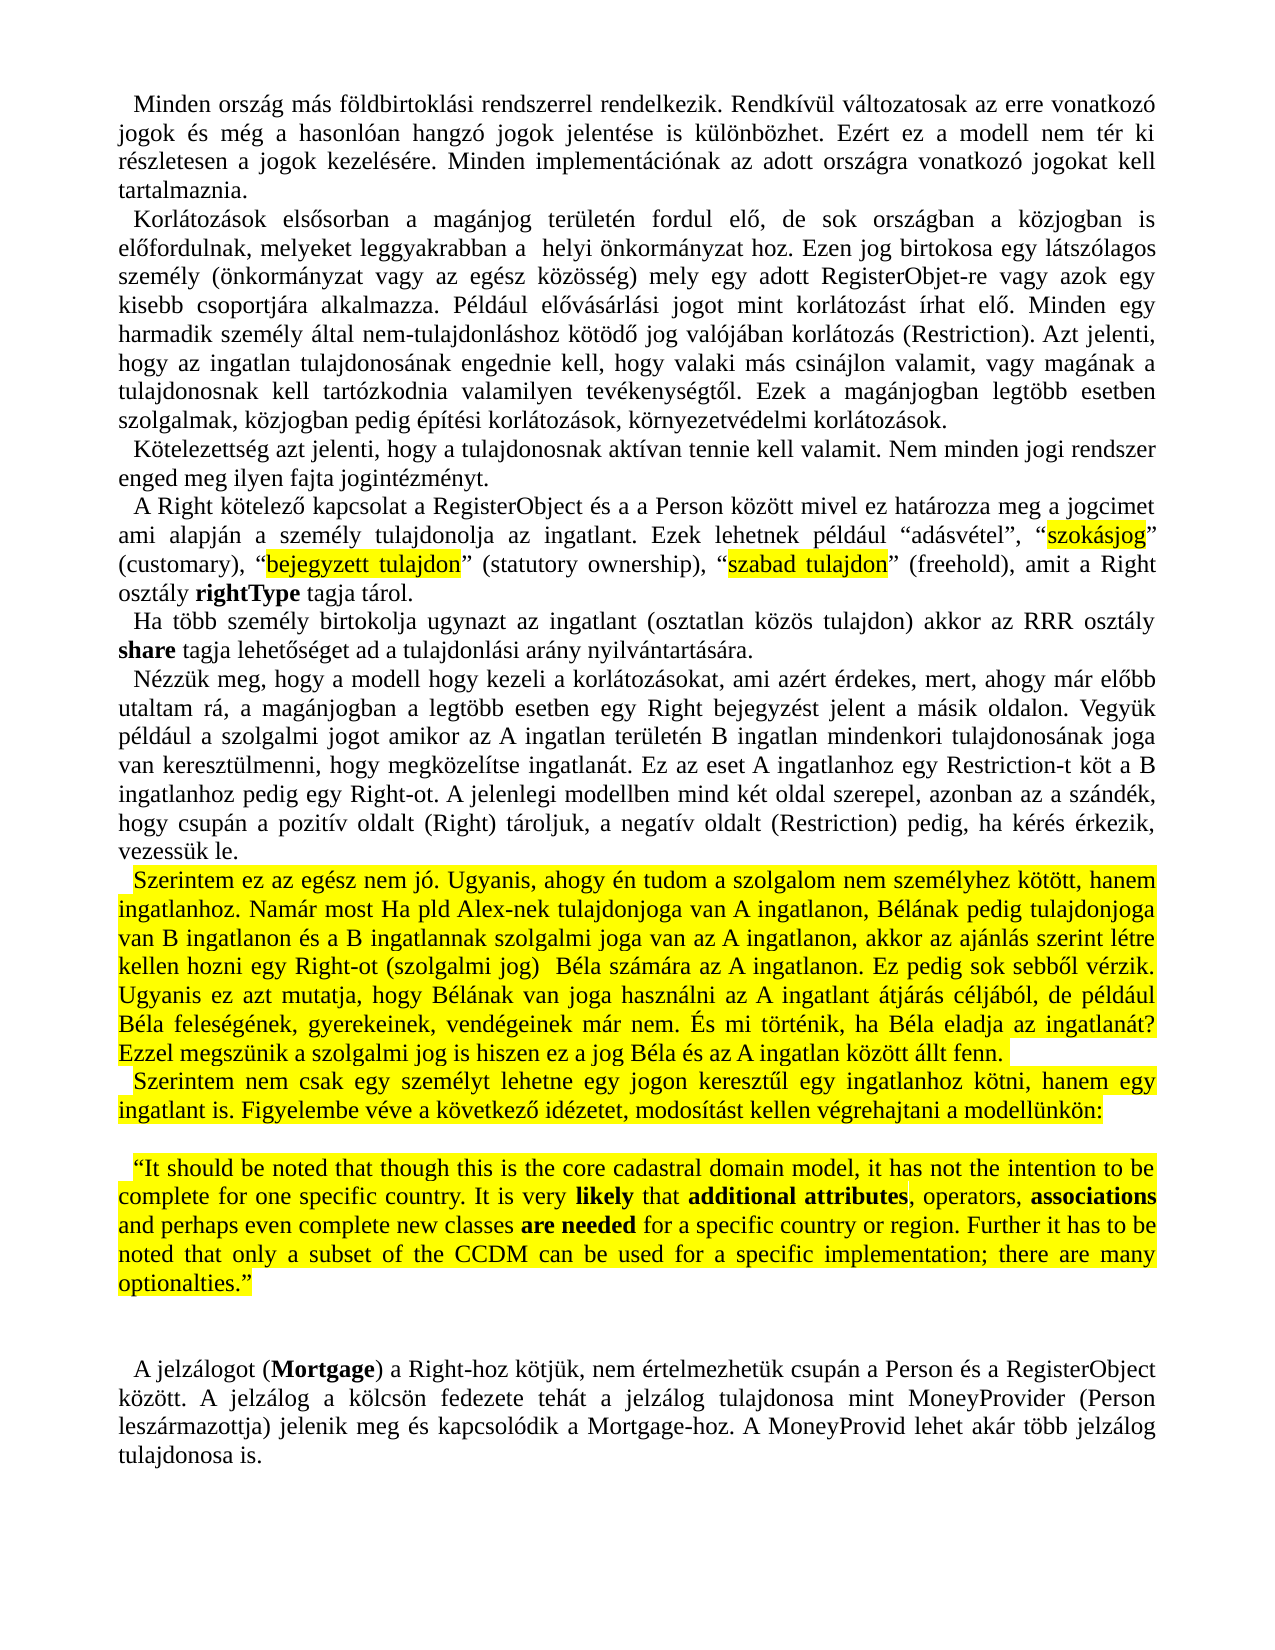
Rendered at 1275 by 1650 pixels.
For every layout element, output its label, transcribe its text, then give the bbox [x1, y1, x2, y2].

text “It should be noted that though this is the core cadastral domain model, it has not the intention to be complete for one specific country. It is very likely that additional attributes, operators, associations and perhaps even complete new classes are needed for a specific country or region. Further it has to be noted that only a subset of the CCDM can be used for a specific implementation; there are many optionalties.” [118, 1153, 1157, 1296]
text Kötelezettség azt jelenti, hogy a tulajdonosnak aktívan tennie kell valamit. Nem minden jogi rendszer enged meg ilyen fajta jogintézményt. [118, 434, 1157, 491]
text Szerintem nem csak egy személyt lehetne egy jogon keresztűl egy ingatlanhoz kötni, hanem egy ingatlant is. Figyelembe véve a következő idézetet, modosítást kellen végrehajtani a modellünkön: [118, 1066, 1157, 1124]
text Nézzük meg, hogy a modell hogy kezeli a korlátozásokat, ami azért érdekes, mert, ahogy már előbb utaltam rá, a magánjogban a legtöbb esetben egy Right bejegyzést jelent a másik oldalon. Vegyük például a szolgalmi jogot amikor az A ingatlan területén B ingatlan mindenkori tulajdonosának joga van keresztülmenni, hogy megközelítse ingatlanát. Ez az eset A ingatlanhoz egy Restriction-t köt a B ingatlanhoz pedig egy Right-ot. A jelenlegi modellben mind két oldal szerepel, azonban az a szándék, hogy csupán a pozitív oldalt (Right) tároljuk, a negatív oldalt (Restriction) pedig, ha kérés érkezik, vezessük le. [118, 664, 1157, 865]
text Szerintem ez az egész nem jó. Ugyanis, ahogy én tudom a szolgalom nem személyhez kötött, hanem ingatlanhoz. Namár most Ha pld Alex-nek tulajdonjoga van A ingatlanon, Bélának pedig tulajdonjoga van B ingatlanon és a B ingatlannak szolgalmi joga van az A ingatlanon, akkor az ajánlás szerint létre kellen hozni egy Right-ot (szolgalmi jog) Béla számára az A ingatlanon. Ez pedig sok sebből vérzik. Ugyanis ez azt mutatja, hogy Bélának van joga használni az A ingatlant átjárás céljából, de például Béla feleségének, gyerekeinek, vendégeinek már nem. És mi történik, ha Béla eladja az ingatlanát? Ezzel megszünik a szolgalmi jog is hiszen ez a jog Béla és az A ingatlan között állt fenn. [118, 865, 1157, 1066]
text Minden ország más földbirtoklási rendszerrel rendelkezik. Rendkívül változatosak az erre vonatkozó jogok és még a hasonlóan hangzó jogok jelentése is különbözhet. Ezért ez a modell nem tér ki részletesen a jogok kezelésére. Minden implementációnak az adott országra vonatkozó jogokat kell tartalmaznia. [118, 89, 1157, 204]
text Korlátozások elsősorban a magánjog területén fordul elő, de sok országban a közjogban is előfordulnak, melyeket leggyakrabban a helyi önkormányzat hoz. Ezen jog birtokosa egy látszólagos személy (önkormányzat vagy az egész közösség) mely egy adott RegisterObjet-re vagy azok egy kisebb csoportjára alkalmazza. Például elővásárlási jogot mint korlátozást írhat elő. Minden egy harmadik személy által nem-tulajdonláshoz kötödő jog valójában korlátozás (Restriction). Azt jelenti, hogy az ingatlan tulajdonosának engednie kell, hogy valaki más csinájlon valamit, vagy magának a tulajdonosnak kell tartózkodnia valamilyen tevékenységtől. Ezek a magánjogban legtöbb esetben szolgalmak, közjogban pedig építési korlátozások, környezetvédelmi korlátozások. [118, 204, 1157, 434]
text A jelzálogot (Mortgage) a Right-hoz kötjük, nem értelmezhetük csupán a Person és a RegisterObject között. A jelzálog a kölcsön fedezete tehát a jelzálog tulajdonosa mint MoneyProvider (Person leszármazottja) jelenik meg és kapcsolódik a Mortgage-hoz. A MoneyProvid lehet akár több jelzálog tulajdonosa is. [118, 1354, 1157, 1469]
text A Right kötelező kapcsolat a RegisterObject és a a Person között mivel ez határozza meg a jogcimet ami alapján a személy tulajdonolja az ingatlant. Ezek lehetnek például “adásvétel”, “szokásjog” (customary), “bejegyzett tulajdon” (statutory ownership), “szabad tulajdon” (freehold), amit a Right osztály rightType tagja tárol. [118, 491, 1157, 606]
text Ha több személy birtokolja ugynazt az ingatlant (osztatlan közös tulajdon) akkor az RRR osztály share tagja lehetőséget ad a tulajdonlási arány nyilvántartására. [118, 606, 1157, 664]
